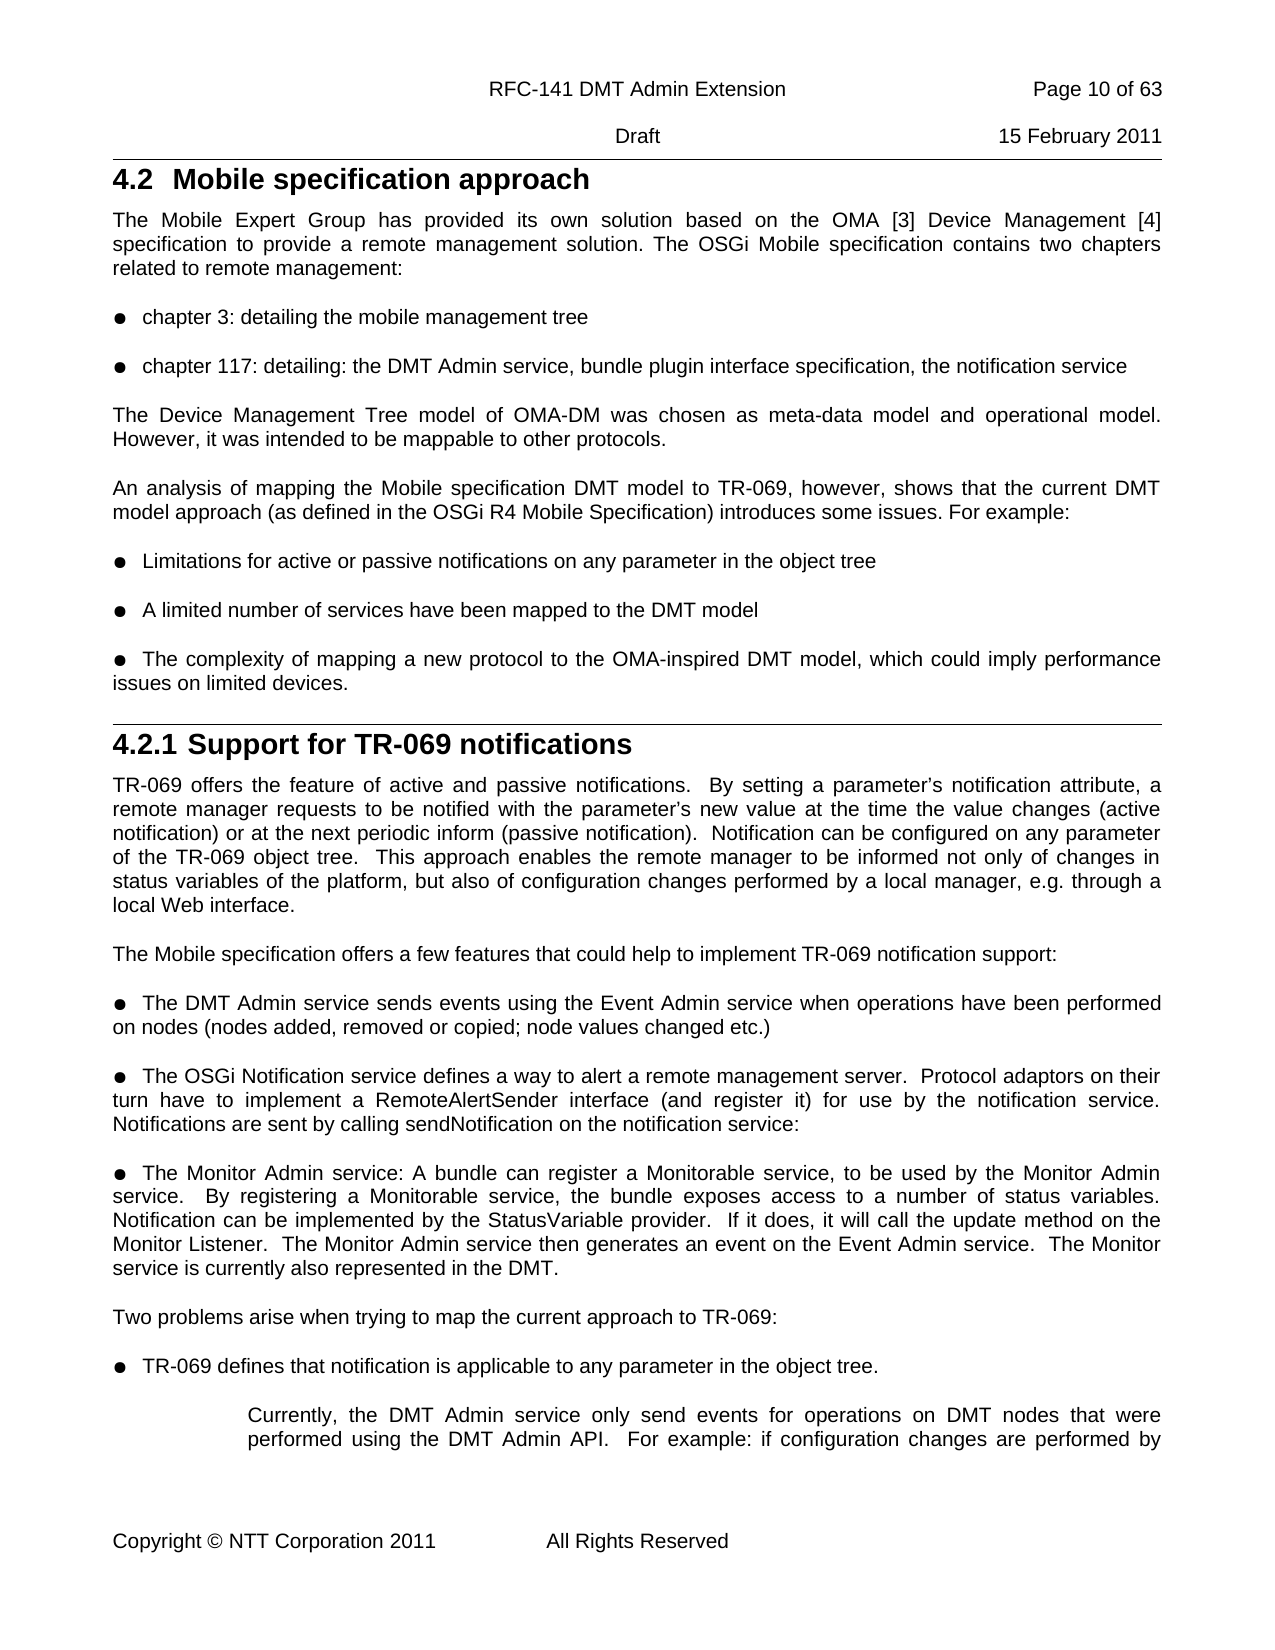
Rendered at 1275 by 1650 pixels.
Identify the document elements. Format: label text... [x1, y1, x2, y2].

text The Mobile Expert Group has provided its own solution based on the OMA [3] Device Management [4] specification to provide a remote management solution. The OSGi Mobile specification contains two chapters related to remote management: [112, 208, 1162, 280]
list Limitations for active or passive notifications on any parameter in the object tree [112, 549, 1162, 573]
list Currently, the DMT Admin service only send events for operations on DMT nodes that were performed using the DMT Admin API. For example: if configuration changes are performed by [247, 1403, 1162, 1451]
list TR-069 defines that notification is applicable to any parameter in the object tree. [112, 1354, 1162, 1378]
list The DMT Admin service sends events using the Event Admin service when operations have been performed on nodes (nodes added, removed or copied; node values changed etc.) [112, 991, 1162, 1038]
subtitle Support for TR-069 notifications [112, 725, 1162, 760]
subtitle Mobile specification approach [112, 160, 1162, 196]
text TR-069 offers the feature of active and passive notifications. By setting a parameter’s notification attribute, a remote manager requests to be notified with the parameter’s new value at the time the value changes (active notification) or at the next periodic inform (passive notification). Notification can be configured on any parameter of the TR-069 object tree. This approach enables the remote manager to be informed not only of changes in status variables of the platform, but also of configuration changes performed by a local manager, e.g. through a local Web interface. [112, 773, 1162, 917]
list The OSGi Notification service defines a way to alert a remote management server. Protocol adaptors on their turn have to implement a RemoteAlertSender interface (and register it) for use by the notification service. Notifications are sent by calling sendNotification on the notification service: [112, 1063, 1162, 1135]
list The complexity of mapping a new protocol to the OMA-inspired DMT model, which could imply performance issues on limited devices. [112, 647, 1162, 694]
text An analysis of mapping the Mobile specification DMT model to TR-069, however, shows that the current DMT model approach (as defined in the OSGi R4 Mobile Specification) introduces some issues. For example: [112, 476, 1162, 524]
list chapter 117: detailing: the DMT Admin service, bundle plugin interface specification, the notification service [112, 354, 1162, 378]
list The Monitor Admin service: A bundle can register a Monitorable service, to be used by the Monitor Admin service. By registering a Monitorable service, the bundle exposes access to a number of status variables. Notification can be implemented by the StatusVariable provider. If it does, it will call the update method on the Monitor Listener. The Monitor Admin service then generates an event on the Event Admin service. The Monitor service is currently also represented in the DMT. [112, 1160, 1162, 1280]
text Two problems arise when trying to map the current approach to TR-069: [112, 1305, 1162, 1329]
list chapter 3: detailing the mobile management tree [112, 305, 1162, 329]
list A limited number of services have been mapped to the DMT model [112, 598, 1162, 622]
text The Mobile specification offers a few features that could help to implement TR-069 notification support: [112, 942, 1162, 966]
text The Device Management Tree model of OMA-DM was chosen as meta-data model and operational model. However, it was intended to be mappable to other protocols. [112, 403, 1162, 451]
